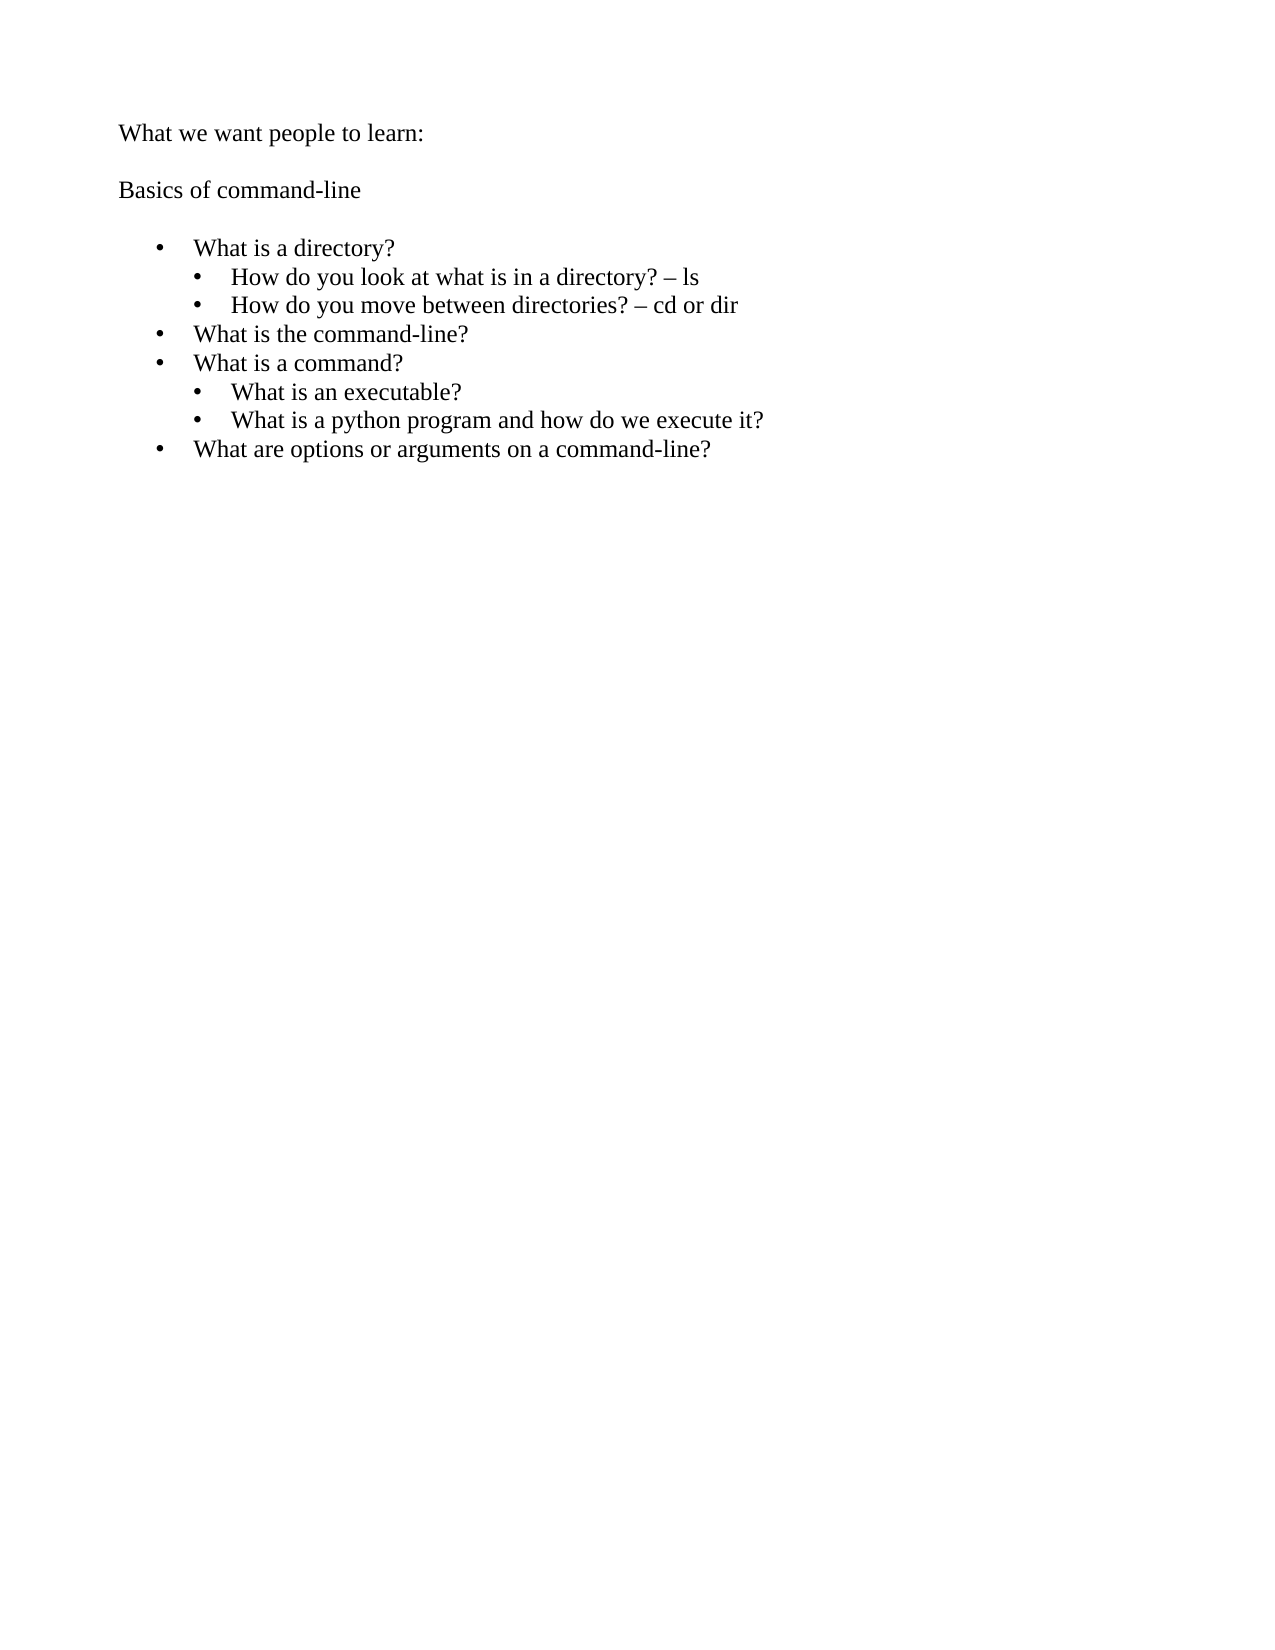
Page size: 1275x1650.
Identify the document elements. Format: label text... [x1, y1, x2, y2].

list How do you move between directories? – cd or dir [193, 291, 1157, 319]
list What is a directory? [156, 233, 1157, 262]
text What we want people to learn: [118, 118, 1157, 147]
list What are options or arguments on a command-line? [156, 434, 1157, 463]
list What is a python program and how do we execute it? [193, 406, 1157, 434]
text Basics of command-line [118, 176, 1157, 204]
list What is a command? [156, 348, 1157, 377]
list What is the command-line? [156, 319, 1157, 348]
list What is an executable? [193, 377, 1157, 406]
list How do you look at what is in a directory? – ls [193, 262, 1157, 291]
